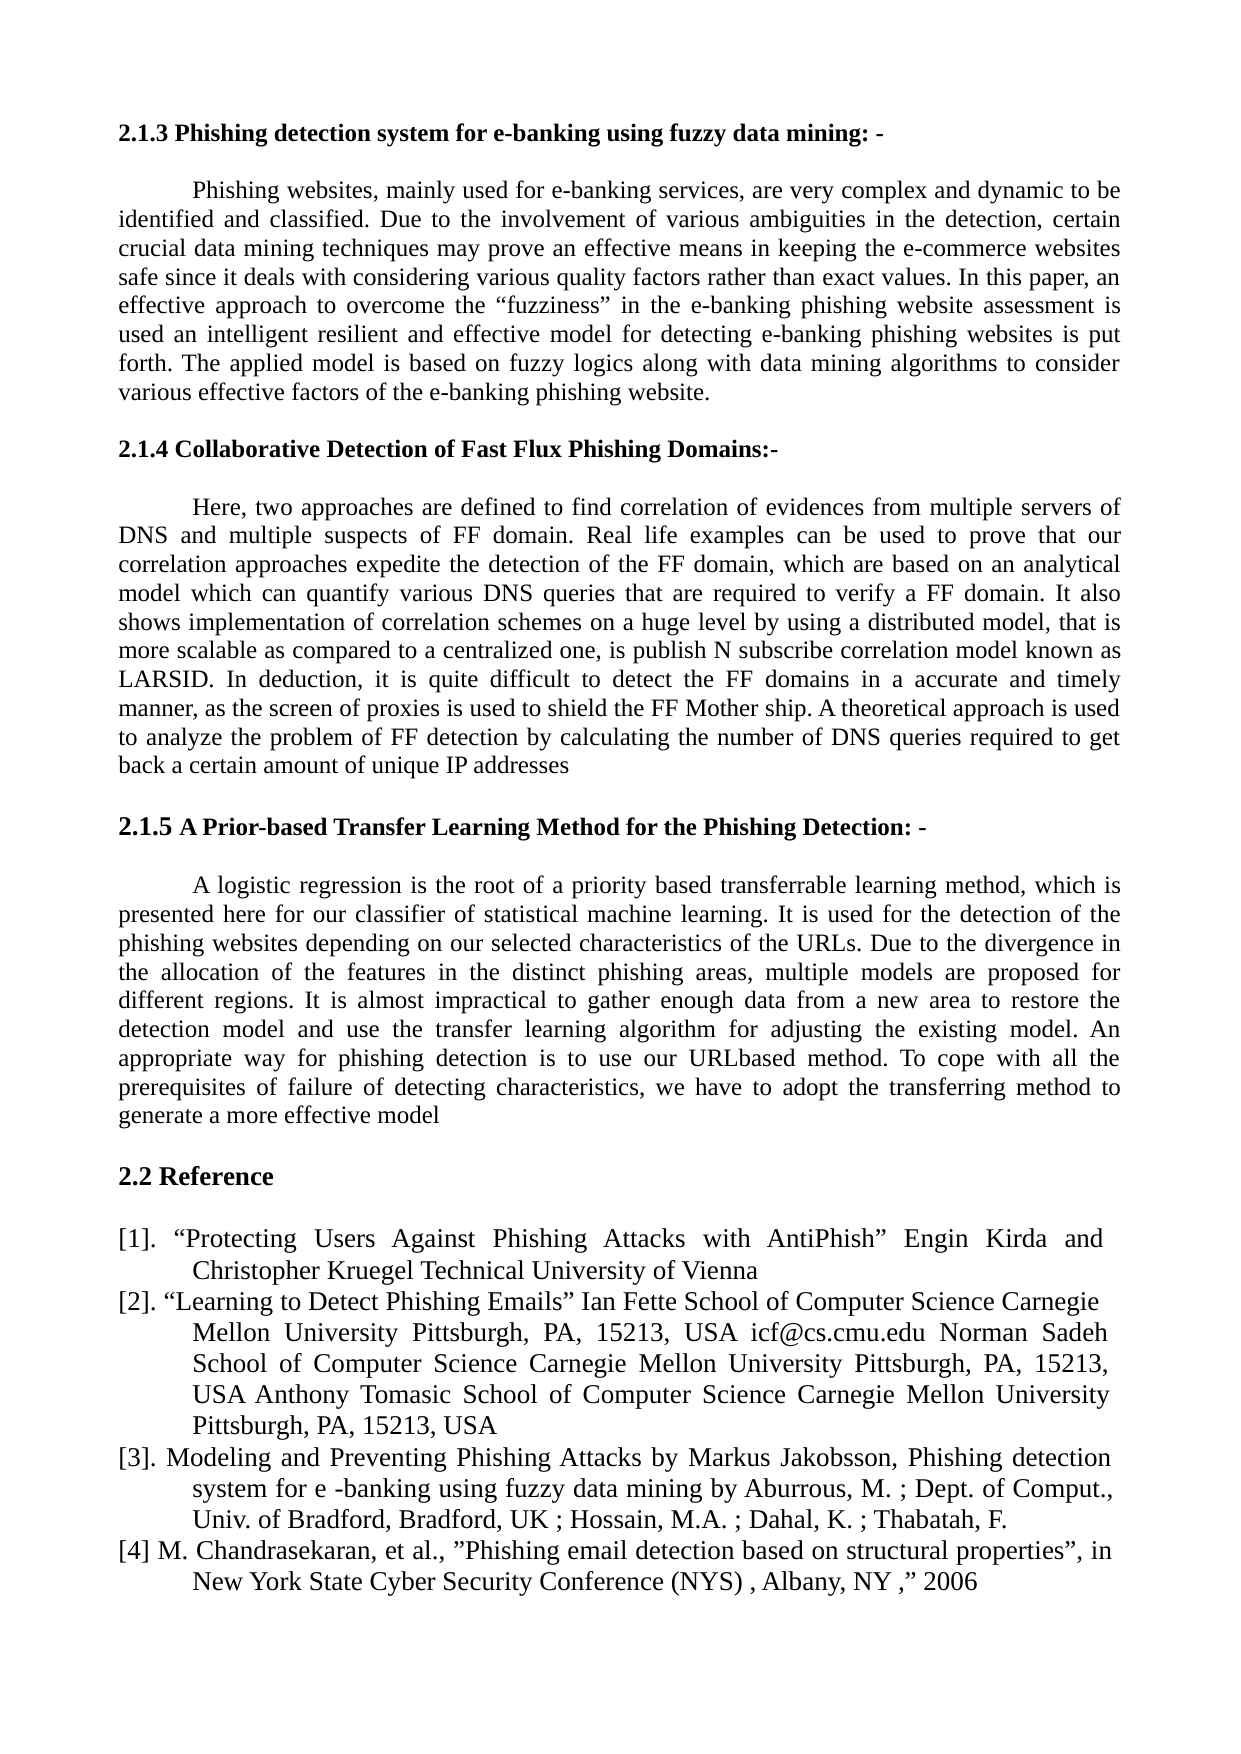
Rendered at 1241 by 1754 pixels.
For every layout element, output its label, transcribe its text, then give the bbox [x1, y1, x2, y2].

text A logistic regression is the root of a priority based transferrable learning method, which is presented here for our classifier of statistical machine learning. It is used for the detection of the phishing websites depending on our selected characteristics of the URLs. Due to the divergence in the allocation of the features in the distinct phishing areas, multiple models are proposed for different regions. It is almost impractical to gather enough data from a new area to restore the detection model and use the transfer learning algorithm for adjusting the existing model. An appropriate way for phishing detection is to use our URLbased method. To cope with all the prerequisites of failure of detecting characteristics, we have to adopt the transferring method to generate a more effective model [118, 870, 1122, 1129]
text [3]. Modeling and Preventing Phishing Attacks by Markus Jakobsson, Phishing detection system for e -banking using fuzzy data mining by Aburrous, M. ; Dept. of Comput., Univ. of Bradford, Bradford, UK ; Hossain, M.A. ; Dahal, K. ; Thabatah, F. [118, 1441, 1122, 1534]
text [4] M. Chandrasekaran, et al., ”Phishing email detection based on structural properties”, in New York State Cyber Security Conference (NYS) , Albany, NY ,” 2006 [118, 1534, 1122, 1596]
text 2.1.4 Collaborative Detection of Fast Flux Phishing Domains:- [118, 434, 1122, 463]
text Here, two approaches are defined to find correlation of evidences from multiple servers of DNS and multiple suspects of FF domain. Real life examples can be used to prove that our correlation approaches expedite the detection of the FF domain, which are based on an analytical model which can quantify various DNS queries that are required to verify a FF domain. It also shows implementation of correlation schemes on a huge level by using a distributed model, that is more scalable as compared to a centralized one, is publish N subscribe correlation model known as LARSID. In deduction, it is quite difficult to detect the FF domains in a accurate and timely manner, as the screen of proxies is used to shield the FF Mother ship. A theoretical approach is used to analyze the problem of FF detection by calculating the number of DNS queries required to get back a certain amount of unique IP addresses [118, 492, 1122, 779]
text 2.1.3 Phishing detection system for e-banking using fuzzy data mining: - [118, 118, 1122, 147]
text Phishing websites, mainly used for e-banking services, are very complex and dynamic to be identified and classified. Due to the involvement of various ambiguities in the detection, certain crucial data mining techniques may prove an effective means in keeping the e-commerce websites safe since it deals with considering various quality factors rather than exact values. In this paper, an effective approach to overcome the “fuzziness” in the e-banking phishing website assessment is used an intelligent resilient and effective model for detecting e-banking phishing websites is put forth. The applied model is based on fuzzy logics along with data mining algorithms to consider various effective factors of the e-banking phishing website. [118, 176, 1122, 406]
text 2.2 Reference [118, 1160, 1122, 1191]
text 2.1.5 A Prior-based Transfer Learning Method for the Phishing Detection: - [118, 811, 1122, 842]
text [2]. “Learning to Detect Phishing Emails” Ian Fette School of Computer Science Carnegie Mellon University Pittsburgh, PA, 15213, USA icf@cs.cmu.edu Norman Sadeh School of Computer Science Carnegie Mellon University Pittsburgh, PA, 15213, USA Anthony Tomasic School of Computer Science Carnegie Mellon University Pittsburgh, PA, 15213, USA [118, 1285, 1122, 1441]
text [1]. “Protecting Users Against Phishing Attacks with AntiPhish” Engin Kirda and Christopher Kruegel Technical University of Vienna [118, 1223, 1122, 1285]
